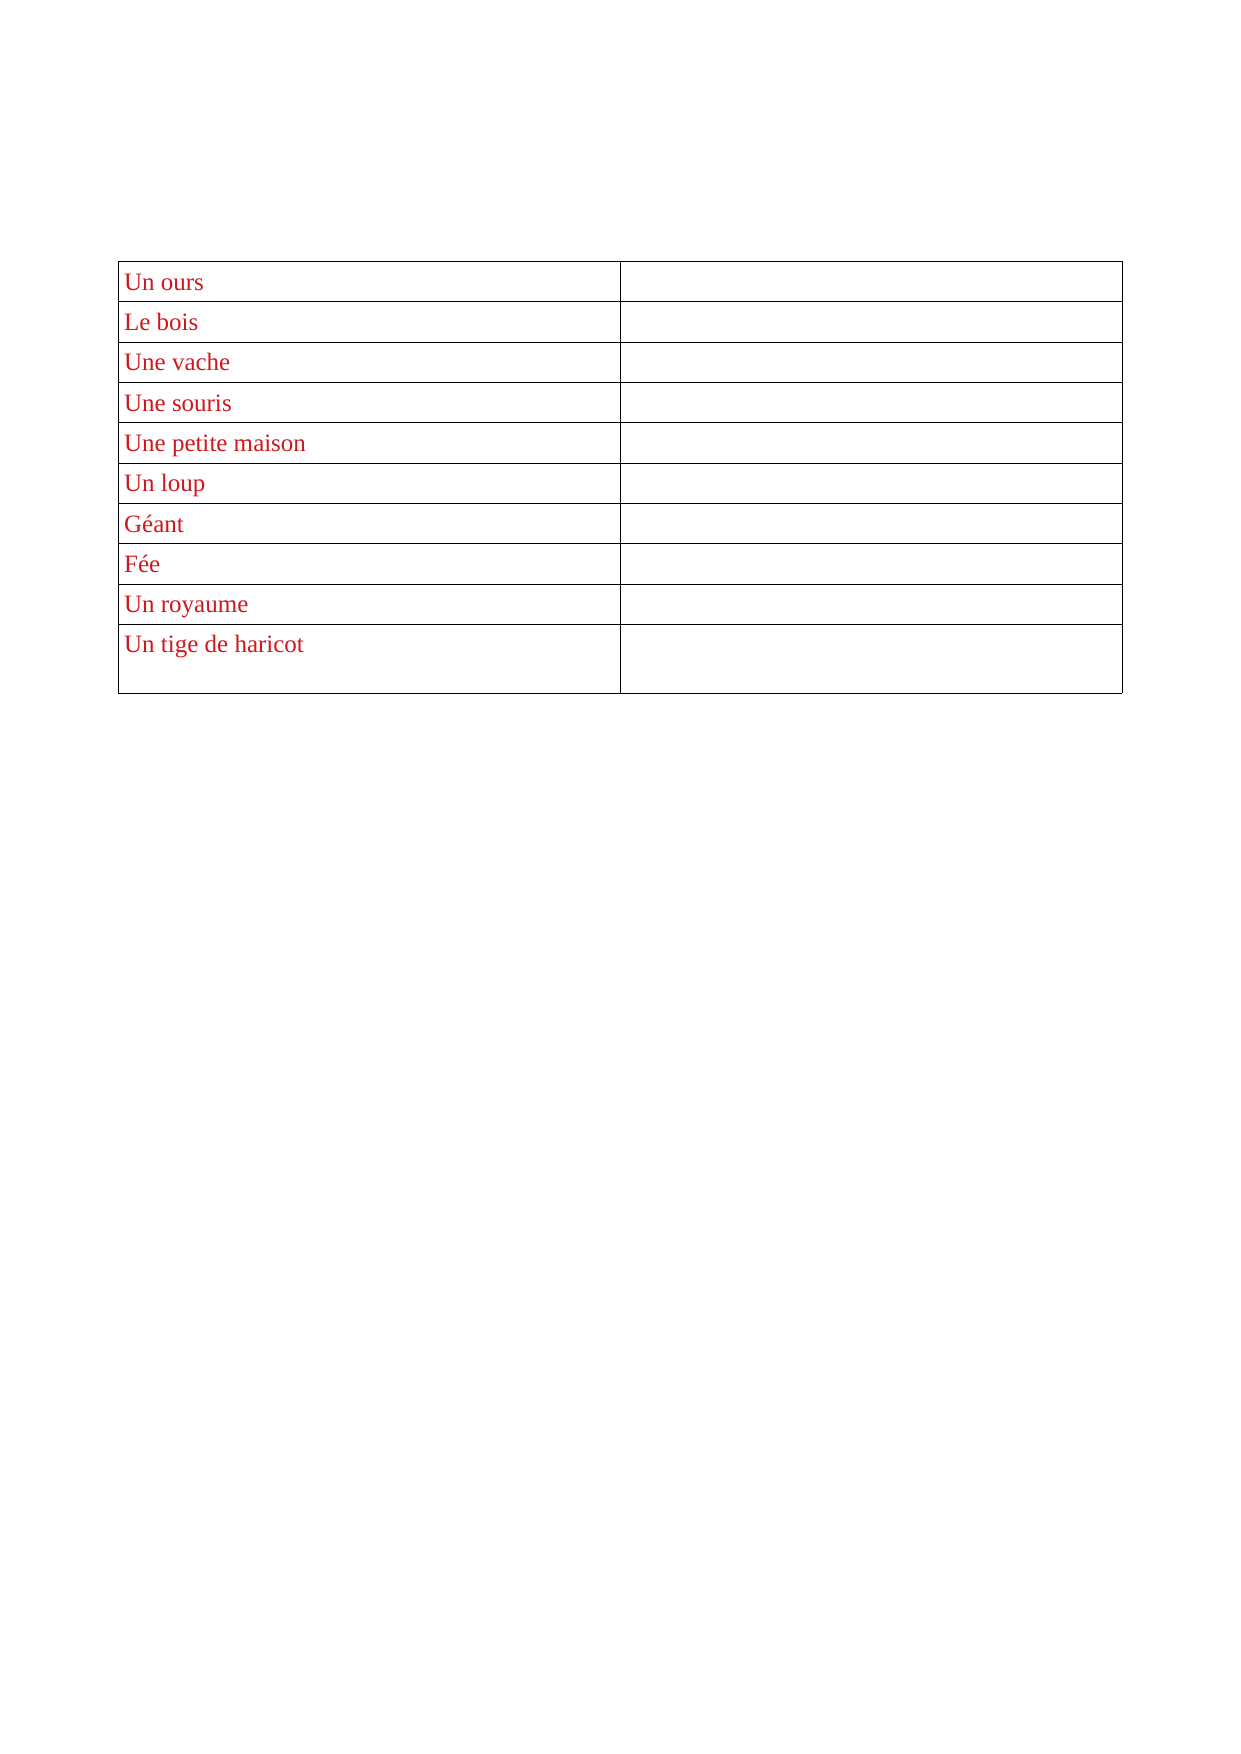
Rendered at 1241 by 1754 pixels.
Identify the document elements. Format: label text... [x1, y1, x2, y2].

table_cell Fée [119, 544, 620, 583]
table_cell [621, 464, 1122, 503]
table_cell [621, 585, 1122, 624]
table_cell [621, 544, 1122, 583]
table_cell Un tige de haricot [119, 625, 620, 693]
table_cell [621, 423, 1122, 462]
table_cell [621, 302, 1122, 342]
table_cell Le bois [119, 302, 620, 342]
table_cell Une petite maison [119, 423, 620, 462]
table_header [621, 262, 1122, 301]
table_cell Une souris [119, 383, 620, 422]
table_cell Un royaume [119, 585, 620, 624]
table_cell [621, 383, 1122, 422]
table_cell [621, 343, 1122, 382]
table_cell Géant [119, 504, 620, 543]
table_cell Un loup [119, 464, 620, 503]
table_cell [621, 504, 1122, 543]
table_header Un ours [119, 262, 620, 301]
table_cell Une vache [119, 343, 620, 382]
table_cell [621, 625, 1122, 693]
